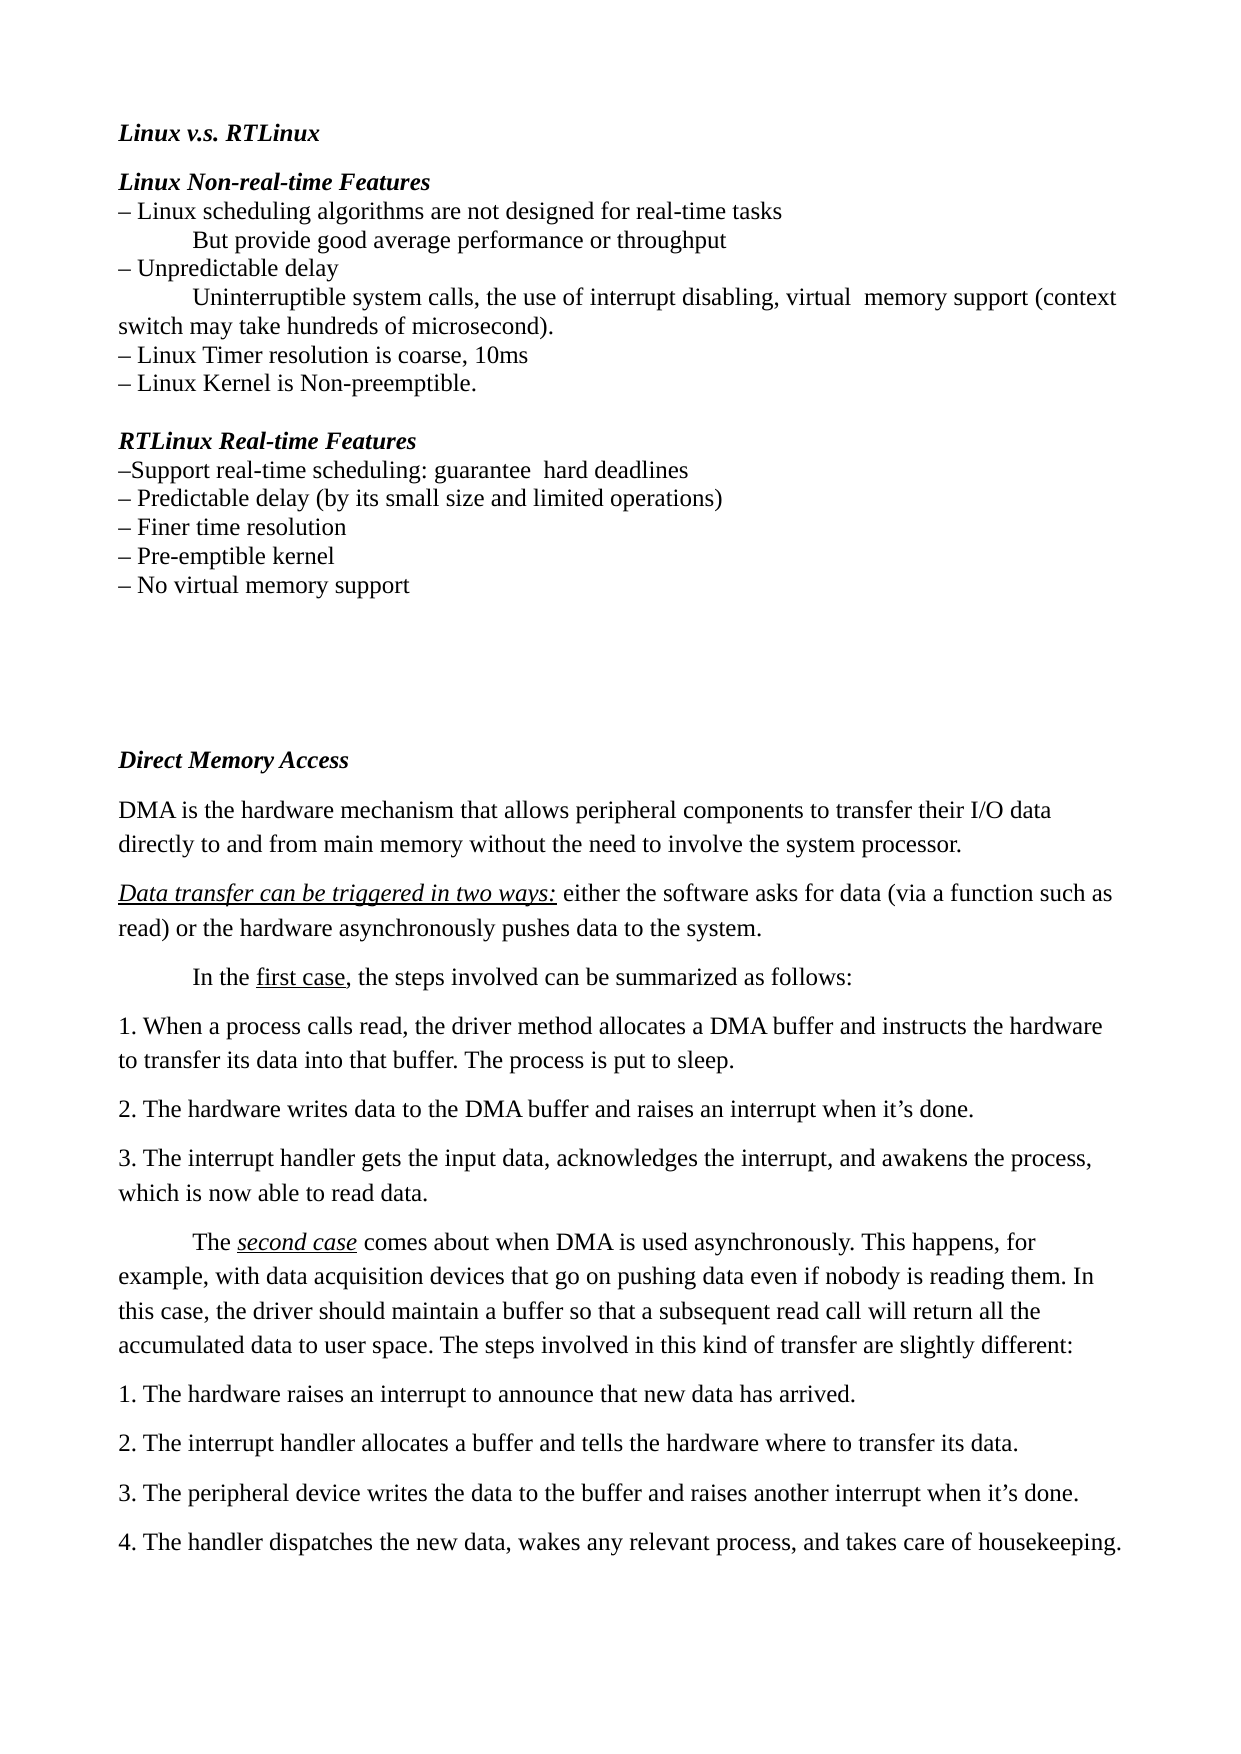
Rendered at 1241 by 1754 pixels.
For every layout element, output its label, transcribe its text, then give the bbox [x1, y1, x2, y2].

text The second case comes about when DMA is used asynchronously. This happens, for example, with data acquisition devices that go on pushing data even if nobody is reading them. In this case, the driver should maintain a buffer so that a subsequent read call will return all the accumulated data to user space. The steps involved in this kind of transfer are slightly different: [118, 1227, 1122, 1359]
text 1. When a process calls read, the driver method allocates a DMA buffer and instructs the hardware to transfer its data into that buffer. The process is put to sleep. [118, 1011, 1122, 1074]
text – Linux scheduling algorithms are not designed for real-time tasks [118, 196, 1122, 225]
text – No virtual memory support [118, 570, 1122, 598]
text – Pre-emptible kernel [118, 541, 1122, 570]
text –Support real-time scheduling: guarantee hard deadlines [118, 455, 1122, 483]
text – Finer time resolution [118, 512, 1122, 541]
text 2. The hardware writes data to the DMA buffer and raises an interrupt when it’s done. [118, 1094, 1122, 1123]
text 3. The peripheral device writes the data to the buffer and raises another interrupt when it’s done. [118, 1478, 1122, 1506]
text – Linux Kernel is Non-preemptible. [118, 368, 1122, 397]
text In the first case, the steps involved can be summarized as follows: [118, 962, 1122, 991]
text – Linux Timer resolution is coarse, 10ms [118, 340, 1122, 368]
text DMA is the hardware mechanism that allows peripheral components to transfer their I/O data directly to and from main memory without the need to involve the system processor. [118, 795, 1122, 858]
text – Unpredictable delay [118, 253, 1122, 282]
text Data transfer can be triggered in two ways: either the software asks for data (via a function such as read) or the hardware asynchronously pushes data to the system. [118, 878, 1122, 941]
text 1. The hardware raises an interrupt to announce that new data has arrived. [118, 1379, 1122, 1408]
text 3. The interrupt handler gets the input data, acknowledges the interrupt, and awakens the process, which is now able to read data. [118, 1143, 1122, 1207]
text RTLinux Real-time Features [118, 426, 1122, 455]
text Uninterruptible system calls, the use of interrupt disabling, virtual memory support (context switch may take hundreds of microsecond). [118, 282, 1122, 340]
text Direct Memory Access [118, 746, 1122, 774]
text 4. The handler dispatches the new data, wakes any relevant process, and takes care of housekeeping. [118, 1527, 1122, 1555]
text 2. The interrupt handler allocates a buffer and tells the hardware where to transfer its data. [118, 1428, 1122, 1457]
text – Predictable delay (by its small size and limited operations) [118, 483, 1122, 512]
text But provide good average performance or throughput [118, 225, 1122, 253]
text Linux v.s. RTLinux [118, 118, 1122, 147]
text Linux Non-real-time Features [118, 167, 1122, 196]
